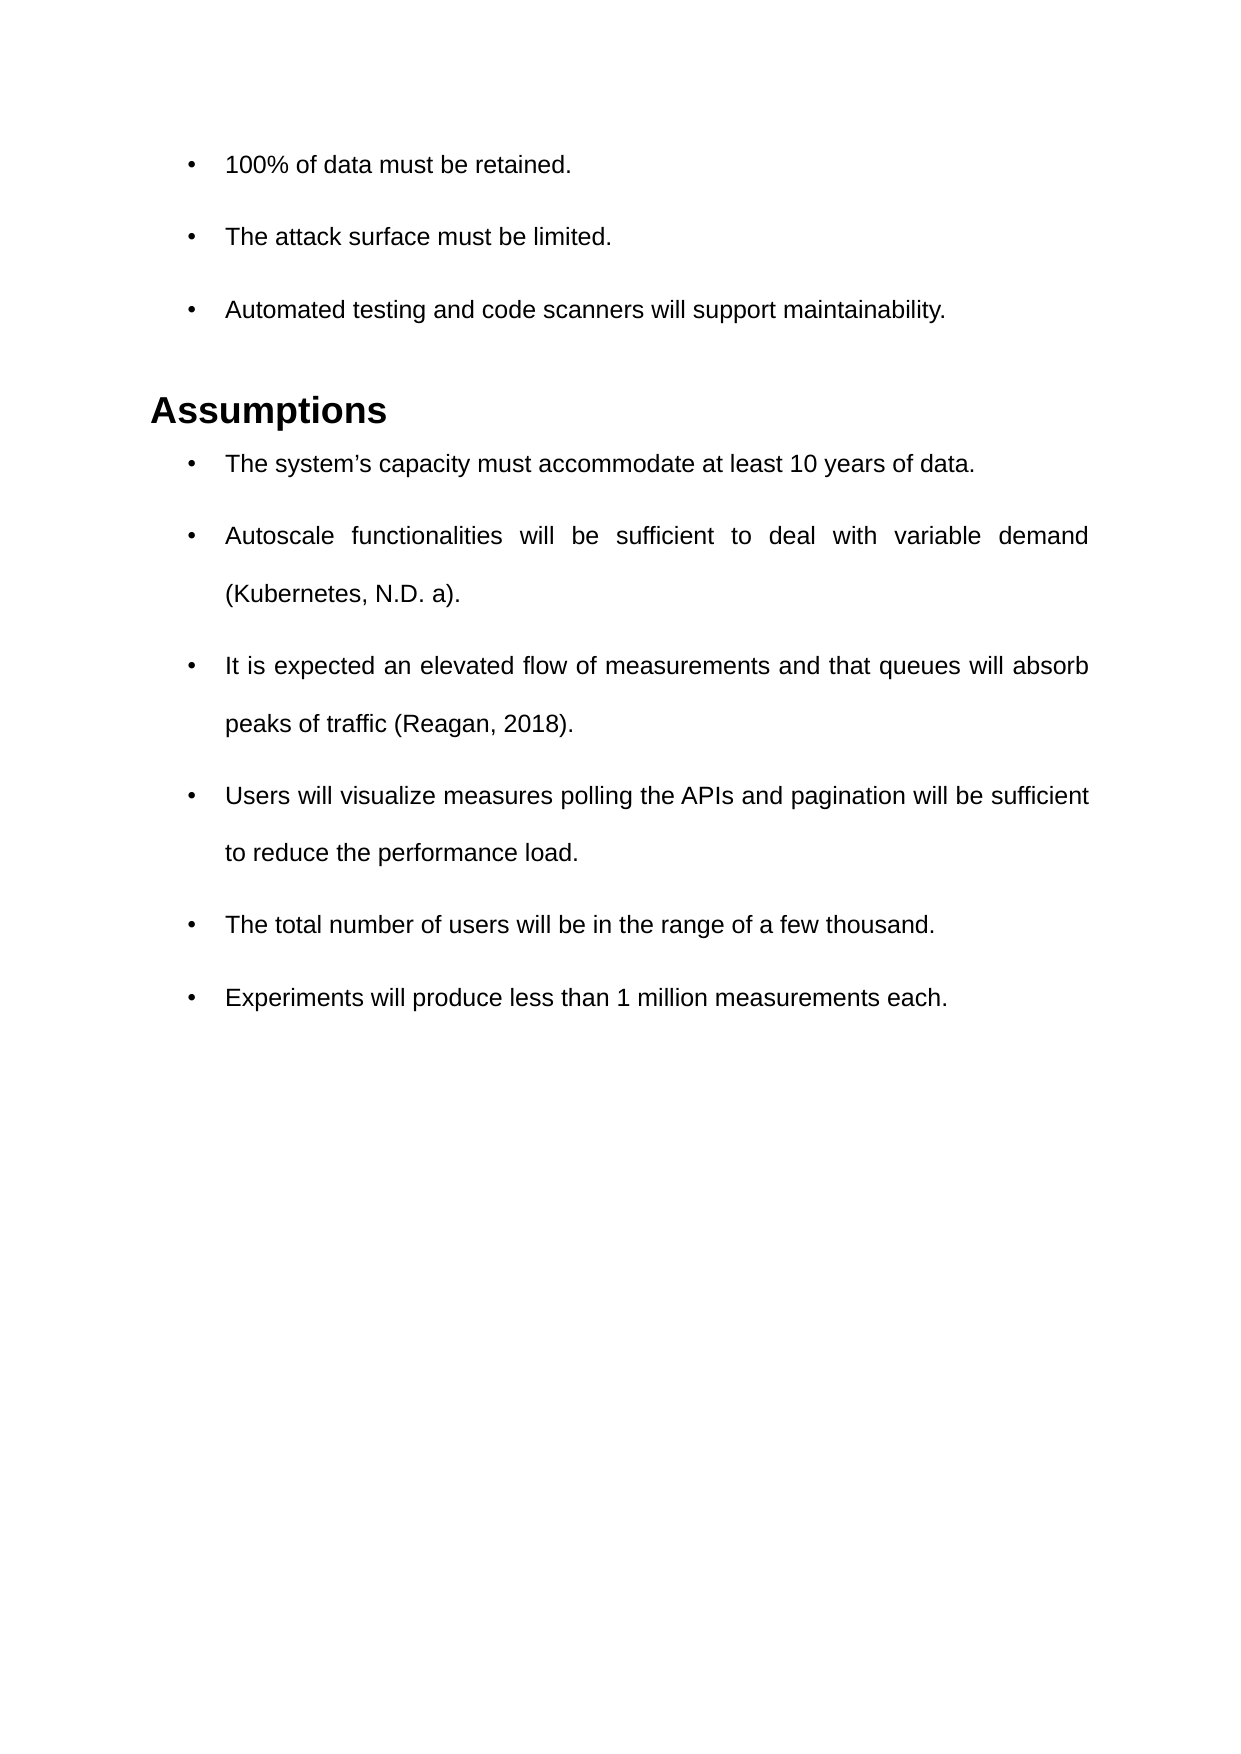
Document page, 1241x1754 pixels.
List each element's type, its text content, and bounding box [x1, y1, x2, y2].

list It is expected an elevated flow of measurements and that queues will absorb peaks of traffic (Reagan, 2018). [187, 651, 1091, 737]
list Autoscale functionalities will be sufficient to deal with variable demand (Kubernetes, N.D. a). [187, 521, 1091, 608]
list 100% of data must be retained. [187, 150, 1091, 179]
list The attack surface must be limited. [187, 222, 1091, 251]
list The total number of users will be in the range of a few thousand. [187, 910, 1091, 939]
list Users will visualize measures polling the APIs and pagination will be sufficient to reduce the performance load. [187, 781, 1091, 867]
list Experiments will produce less than 1 million measurements each. [187, 983, 1091, 1012]
list Automated testing and code scanners will support maintainability. [187, 294, 1091, 323]
list The system’s capacity must accommodate at least 10 years of data. [187, 449, 1091, 478]
subtitle Assumptions [150, 388, 1091, 431]
